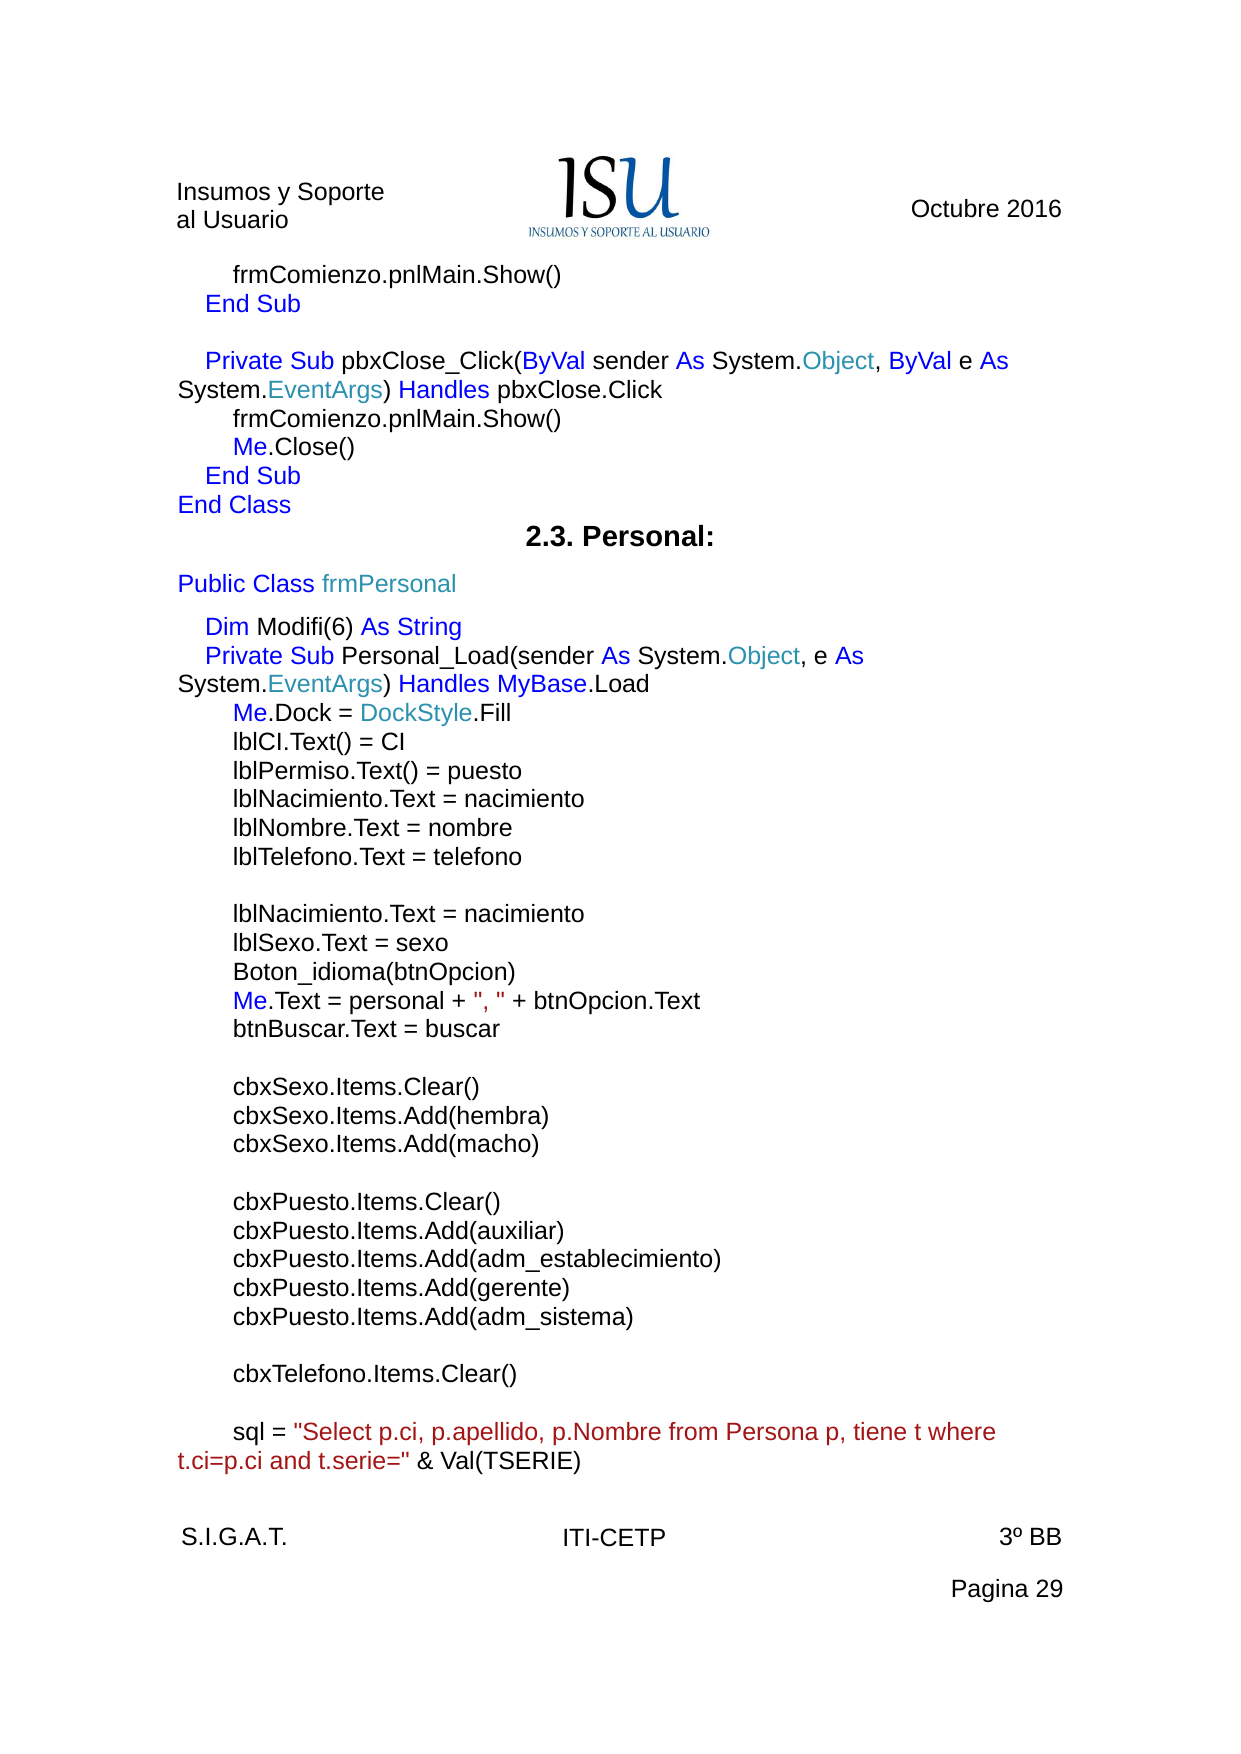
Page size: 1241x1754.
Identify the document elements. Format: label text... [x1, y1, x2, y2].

text Dim Modifi(6) As String [177, 612, 1063, 641]
text Private Sub Personal_Load(sender As System.Object, e As System.EventArgs) Handles MyBase.Load [177, 641, 1063, 698]
text lblNombre.Text = nombre [177, 813, 1063, 842]
text End Sub [177, 461, 1063, 490]
text cbxPuesto.Items.Add(adm_establecimiento) [177, 1244, 1063, 1273]
text lblNacimiento.Text = nacimiento [177, 899, 1063, 928]
text cbxPuesto.Items.Add(adm_sistema) [177, 1302, 1063, 1331]
text btnBuscar.Text = buscar [177, 1014, 1063, 1043]
text frmComienzo.pnlMain.Show() [177, 260, 1063, 288]
text lblPermiso.Text() = puesto [177, 756, 1063, 784]
text End Sub [177, 288, 1063, 317]
text Private Sub pbxClose_Click(ByVal sender As System.Object, ByVal e As System.EventArgs) Handles pbxClose.Click [177, 346, 1063, 403]
text lblNacimiento.Text = nacimiento [177, 784, 1063, 813]
text cbxPuesto.Items.Add(gerente) [177, 1273, 1063, 1302]
text cbxPuesto.Items.Clear() [177, 1187, 1063, 1216]
text frmComienzo.pnlMain.Show() [177, 403, 1063, 432]
text Me.Dock = DockStyle.Fill [177, 698, 1063, 727]
text Me.Text = personal + ", " + btnOpcion.Text [177, 986, 1063, 1014]
text Boton_idioma(btnOpcion) [177, 957, 1063, 986]
picture [517, 138, 723, 252]
text cbxTelefono.Items.Clear() [177, 1359, 1063, 1388]
text Me.Close() [177, 432, 1063, 461]
text lblCI.Text() = CI [177, 727, 1063, 756]
text cbxSexo.Items.Clear() [177, 1072, 1063, 1101]
text cbxPuesto.Items.Add(auxiliar) [177, 1216, 1063, 1244]
text End Class [177, 490, 1063, 518]
text Public Class frmPersonal [177, 569, 1063, 598]
text 2.3. Personal: [177, 518, 1063, 552]
text cbxSexo.Items.Add(hembra) [177, 1101, 1063, 1129]
text sql = "Select p.ci, p.apellido, p.Nombre from Persona p, tiene t where t.ci=p.ci and t.serie=" & Val(TSERIE) [177, 1417, 1063, 1474]
text lblTelefono.Text = telefono [177, 842, 1063, 871]
text cbxSexo.Items.Add(macho) [177, 1129, 1063, 1158]
text lblSexo.Text = sexo [177, 928, 1063, 957]
